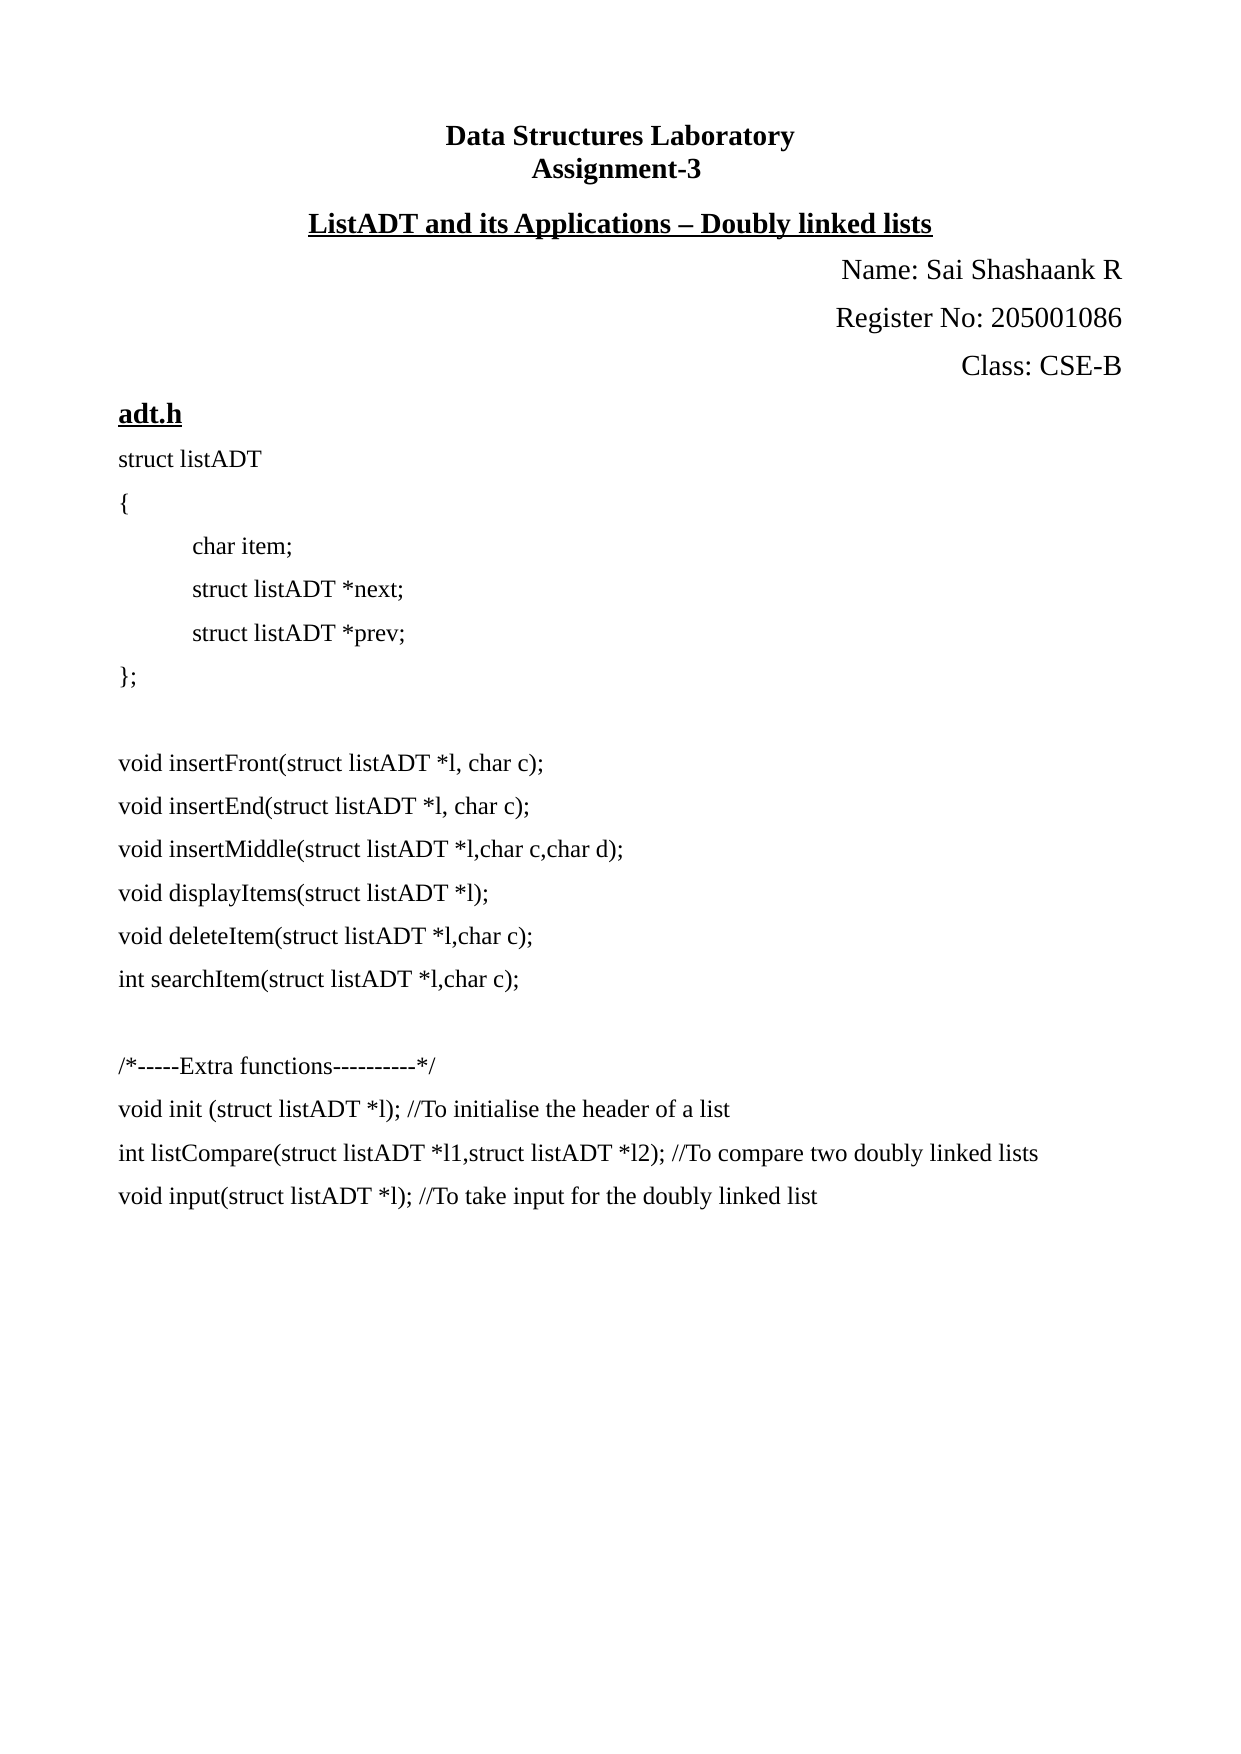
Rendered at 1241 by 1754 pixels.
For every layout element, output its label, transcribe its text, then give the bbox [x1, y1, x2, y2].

text void input(struct listADT *l); //To take input for the doubly linked list [118, 1181, 1122, 1210]
text Name: Sai Shashaank R [118, 252, 1122, 286]
subtitle ListADT and its Applications – Doubly linked lists [118, 206, 1122, 239]
text void insertEnd(struct listADT *l, char c); [118, 791, 1122, 820]
text adt.h [118, 396, 1122, 430]
text }; [118, 661, 1122, 690]
text char item; [118, 531, 1122, 560]
text int searchItem(struct listADT *l,char c); [118, 964, 1122, 993]
text Class: CSE-B [118, 348, 1122, 382]
text struct listADT [118, 444, 1122, 473]
text /*-----Extra functions----------*/ [118, 1051, 1122, 1080]
text int listCompare(struct listADT *l1,struct listADT *l2); //To compare two doubly linked lists [118, 1138, 1122, 1167]
text void insertMiddle(struct listADT *l,char c,char d); [118, 834, 1122, 863]
text void displayItems(struct listADT *l); [118, 878, 1122, 907]
text void deleteItem(struct listADT *l,char c); [118, 921, 1122, 950]
text Assignment-3 [118, 152, 1122, 185]
text void insertFront(struct listADT *l, char c); [118, 748, 1122, 777]
text { [118, 488, 1122, 517]
text Register No: 205001086 [118, 300, 1122, 334]
text struct listADT *prev; [118, 618, 1122, 647]
text void init (struct listADT *l); //To initialise the header of a list [118, 1094, 1122, 1123]
text Data Structures Laboratory [118, 118, 1122, 152]
text struct listADT *next; [118, 574, 1122, 603]
